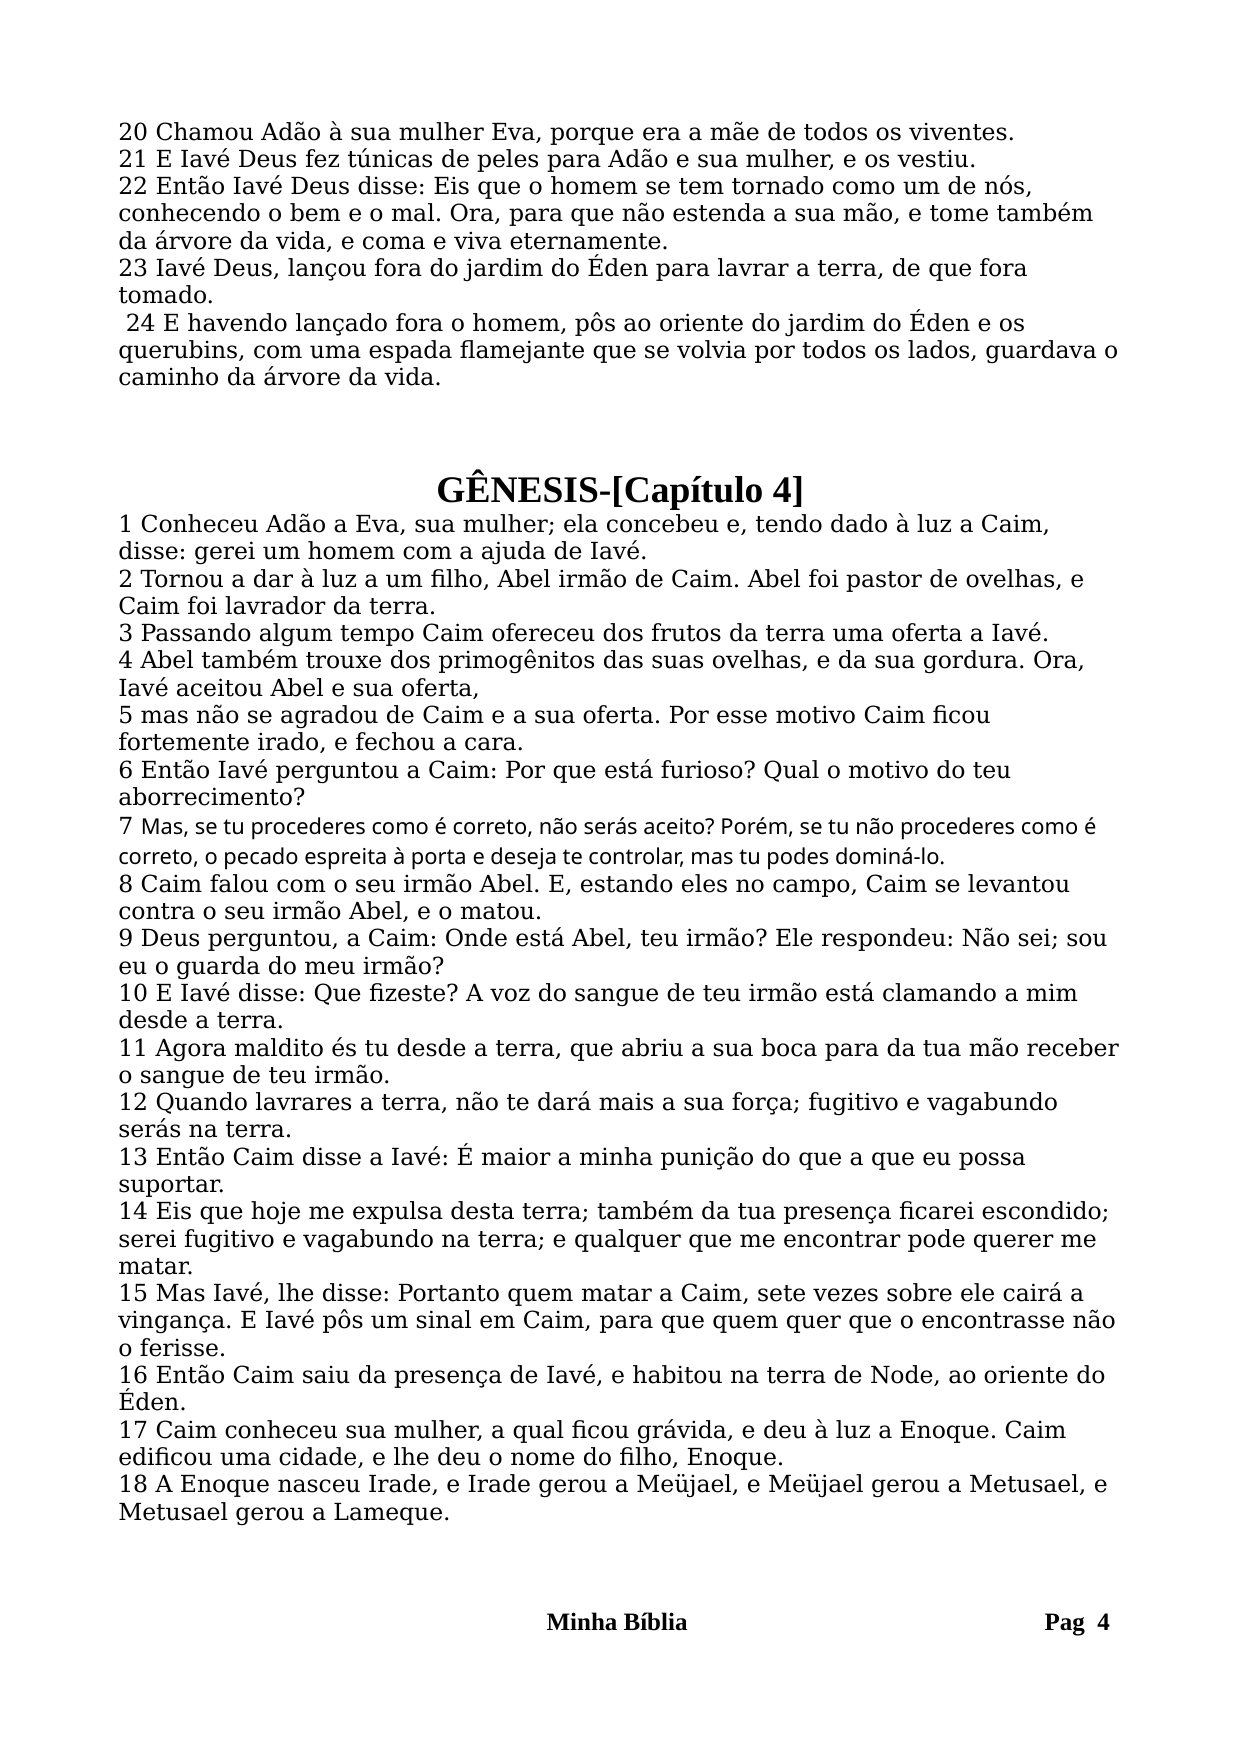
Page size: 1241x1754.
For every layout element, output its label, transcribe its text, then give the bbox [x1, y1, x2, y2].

text 10 E Iavé disse: Que fizeste? A voz do sangue de teu irmão está clamando a mim desde a terra. [118, 979, 1122, 1034]
text 21 E Iavé Deus fez túnicas de peles para Adão e sua mulher, e os vestiu. [118, 145, 1122, 173]
text 24 E havendo lançado fora o homem, pôs ao oriente do jardim do Éden e os querubins, com uma espada flamejante que se volvia por todos os lados, guardava o caminho da árvore da vida. [118, 309, 1122, 391]
text 22 Então Iavé Deus disse: Eis que o homem se tem tornado como um de nós, conhecendo o bem e o mal. Ora, para que não estenda a sua mão, e tome também da árvore da vida, e coma e viva eternamente. [118, 173, 1122, 254]
text 16 Então Caim saiu da presença de Iavé, e habitou na terra de Node, ao oriente do Éden. [118, 1362, 1122, 1416]
text 13 Então Caim disse a Iavé: É maior a minha punição do que a que eu possa suportar. [118, 1143, 1122, 1198]
text 14 Eis que hoje me expulsa desta terra; também da tua presença ficarei escondido; serei fugitivo e vagabundo na terra; e qualquer que me encontrar pode querer me matar. [118, 1198, 1122, 1280]
text 5 mas não se agradou de Caim e a sua oferta. Por esse motivo Caim ficou fortemente irado, e fechou a cara. [118, 702, 1122, 756]
text 1 Conheceu Adão a Eva, sua mulher; ela concebeu e, tendo dado à luz a Caim, disse: gerei um homem com a ajuda de Iavé. [118, 511, 1122, 565]
text 3 Passando algum tempo Caim ofereceu dos frutos da terra uma oferta a Iavé. [118, 620, 1122, 647]
text 11 Agora maldito és tu desde a terra, que abriu a sua boca para da tua mão receber o sangue de teu irmão. [118, 1034, 1122, 1089]
text 18 A Enoque nasceu Irade, e Irade gerou a Meüjael, e Meüjael gerou a Metusael, e Metusael gerou a Lameque. [118, 1471, 1122, 1525]
subtitle GÊNESIS-[Capítulo 4] [118, 467, 1122, 511]
text 20 Chamou Adão à sua mulher Eva, porque era a mãe de todos os viventes. [118, 118, 1122, 145]
text 9 Deus perguntou, a Caim: Onde está Abel, teu irmão? Ele respondeu: Não sei; sou eu o guarda do meu irmão? [118, 925, 1122, 979]
text 12 Quando lavrares a terra, não te dará mais a sua força; fugitivo e vagabundo serás na terra. [118, 1089, 1122, 1143]
text 17 Caim conheceu sua mulher, a qual ficou grávida, e deu à luz a Enoque. Caim edificou uma cidade, e lhe deu o nome do filho, Enoque. [118, 1416, 1122, 1471]
text 4 Abel também trouxe dos primogênitos das suas ovelhas, e da sua gordura. Ora, Iavé aceitou Abel e sua oferta, [118, 647, 1122, 702]
text 15 Mas Iavé, lhe disse: Portanto quem matar a Caim, sete vezes sobre ele cairá a vingança. E Iavé pôs um sinal em Caim, para que quem quer que o encontrasse não o ferisse. [118, 1280, 1122, 1362]
text 6 Então Iavé perguntou a Caim: Por que está furioso? Qual o motivo do teu aborrecimento? [118, 756, 1122, 811]
text 23 Iavé Deus, lançou fora do jardim do Éden para lavrar a terra, de que fora tomado. [118, 254, 1122, 309]
text 2 Tornou a dar à luz a um filho, Abel irmão de Caim. Abel foi pastor de ovelhas, e Caim foi lavrador da terra. [118, 565, 1122, 620]
text 8 Caim falou com o seu irmão Abel. E, estando eles no campo, Caim se levantou contra o seu irmão Abel, e o matou. [118, 870, 1122, 925]
text 7 Mas, se tu procederes como é correto, não serás aceito? Porém, se tu não procederes como é correto, o pecado espreita à porta e deseja te controlar, mas tu podes dominá-lo. [118, 811, 1122, 870]
